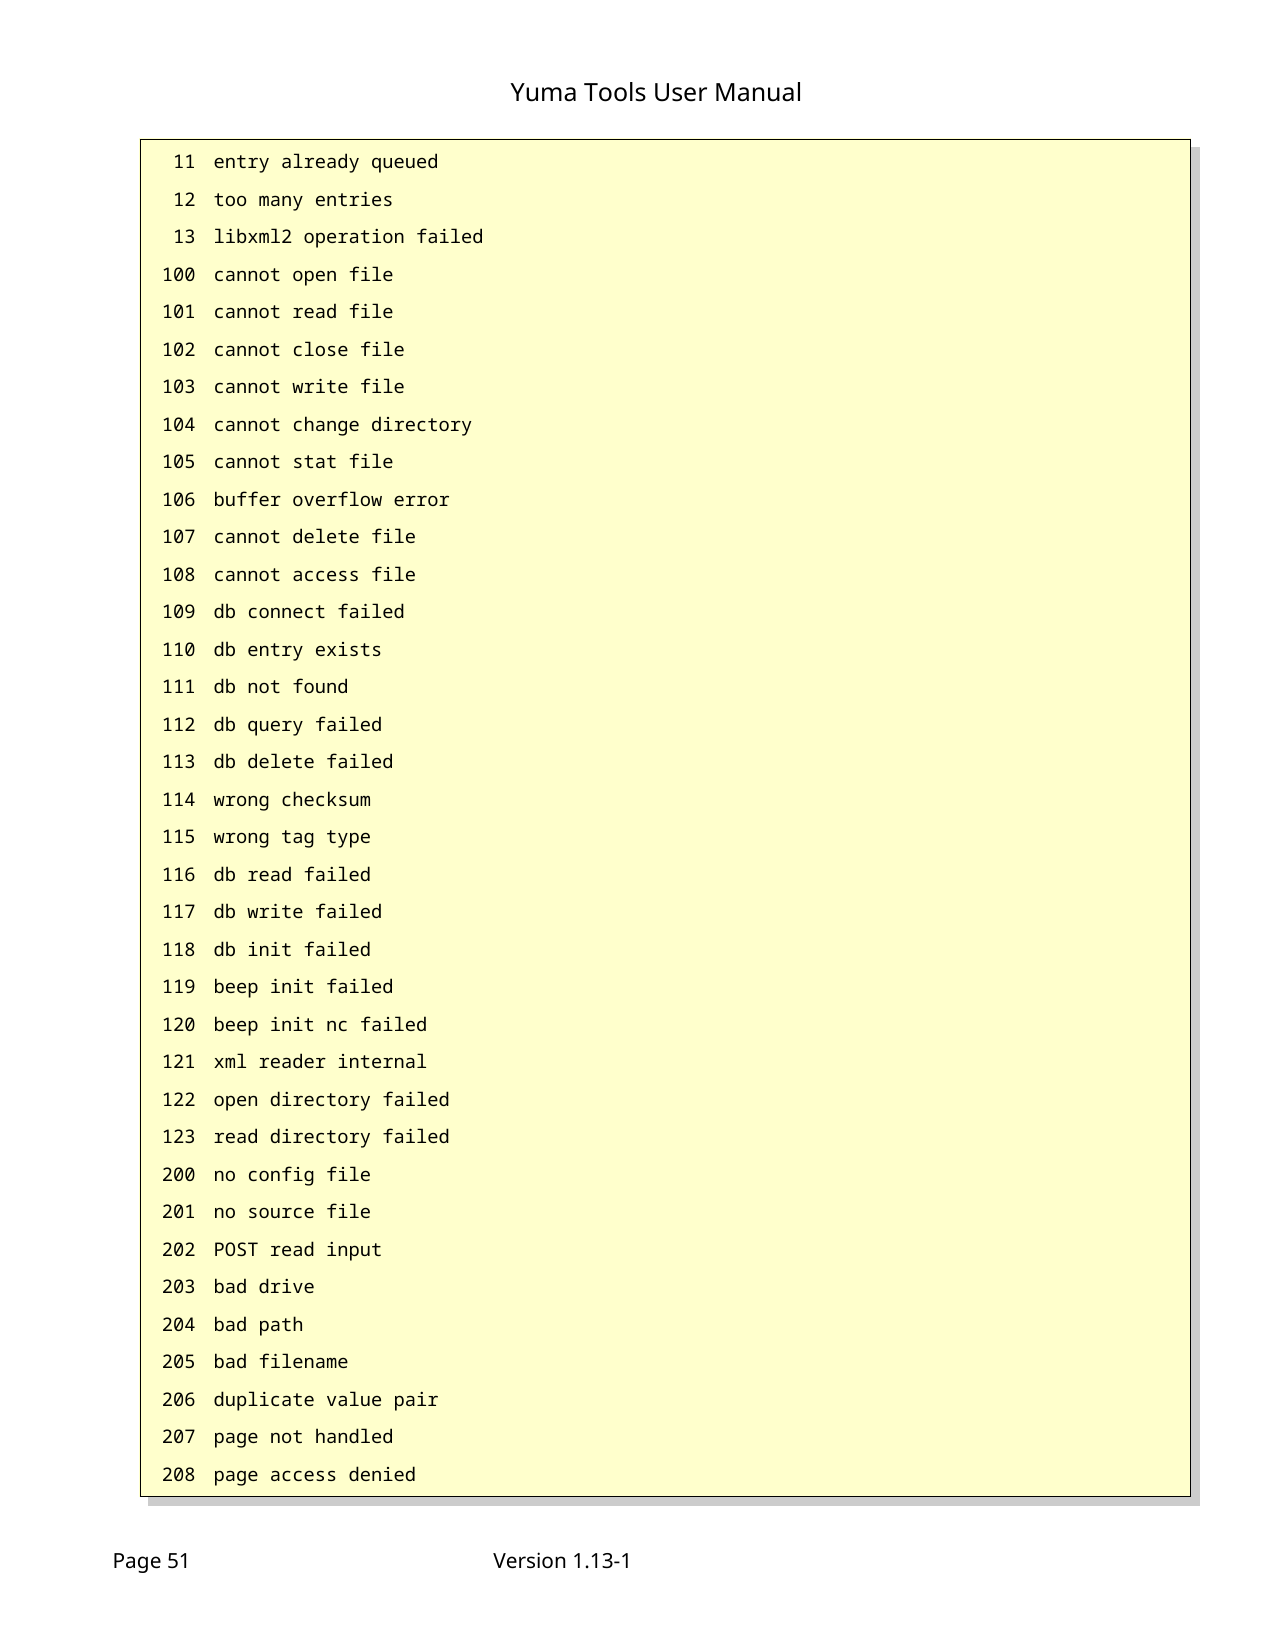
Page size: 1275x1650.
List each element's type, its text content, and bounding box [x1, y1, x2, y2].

text 13 libxml2 operation failed [141, 213, 1190, 249]
text 122 open directory failed [141, 1076, 1190, 1112]
text 108 cannot access file [141, 551, 1190, 587]
text 106 buffer overflow error [141, 476, 1190, 512]
text 207 page not handled [141, 1413, 1190, 1449]
text 109 db connect failed [141, 588, 1190, 624]
text 118 db init failed [141, 926, 1190, 962]
text 107 cannot delete file [141, 513, 1190, 549]
text 203 bad drive [141, 1263, 1190, 1299]
text 102 cannot close file [141, 326, 1190, 362]
text 200 no config file [141, 1151, 1190, 1187]
text 115 wrong tag type [141, 813, 1190, 849]
text 103 cannot write file [141, 363, 1190, 399]
text 123 read directory failed [141, 1113, 1190, 1149]
text 119 beep init failed [141, 963, 1190, 999]
text 101 cannot read file [141, 288, 1190, 324]
text 112 db query failed [141, 701, 1190, 737]
text 113 db delete failed [141, 738, 1190, 774]
text 114 wrong checksum [141, 776, 1190, 812]
text 202 POST read input [141, 1226, 1190, 1262]
text 208 page access denied [141, 1451, 1190, 1496]
text 11 entry already queued [141, 140, 1190, 174]
text 12 too many entries [141, 176, 1190, 212]
text 104 cannot change directory [141, 401, 1190, 437]
text 117 db write failed [141, 888, 1190, 924]
text 110 db entry exists [141, 626, 1190, 662]
text 206 duplicate value pair [141, 1376, 1190, 1412]
text 120 beep init nc failed [141, 1001, 1190, 1037]
text 205 bad filename [141, 1338, 1190, 1374]
text 105 cannot stat file [141, 438, 1190, 474]
text 111 db not found [141, 663, 1190, 699]
text 121 xml reader internal [141, 1038, 1190, 1074]
text 201 no source file [141, 1188, 1190, 1224]
text 100 cannot open file [141, 251, 1190, 287]
text 116 db read failed [141, 851, 1190, 887]
text 204 bad path [141, 1301, 1190, 1337]
